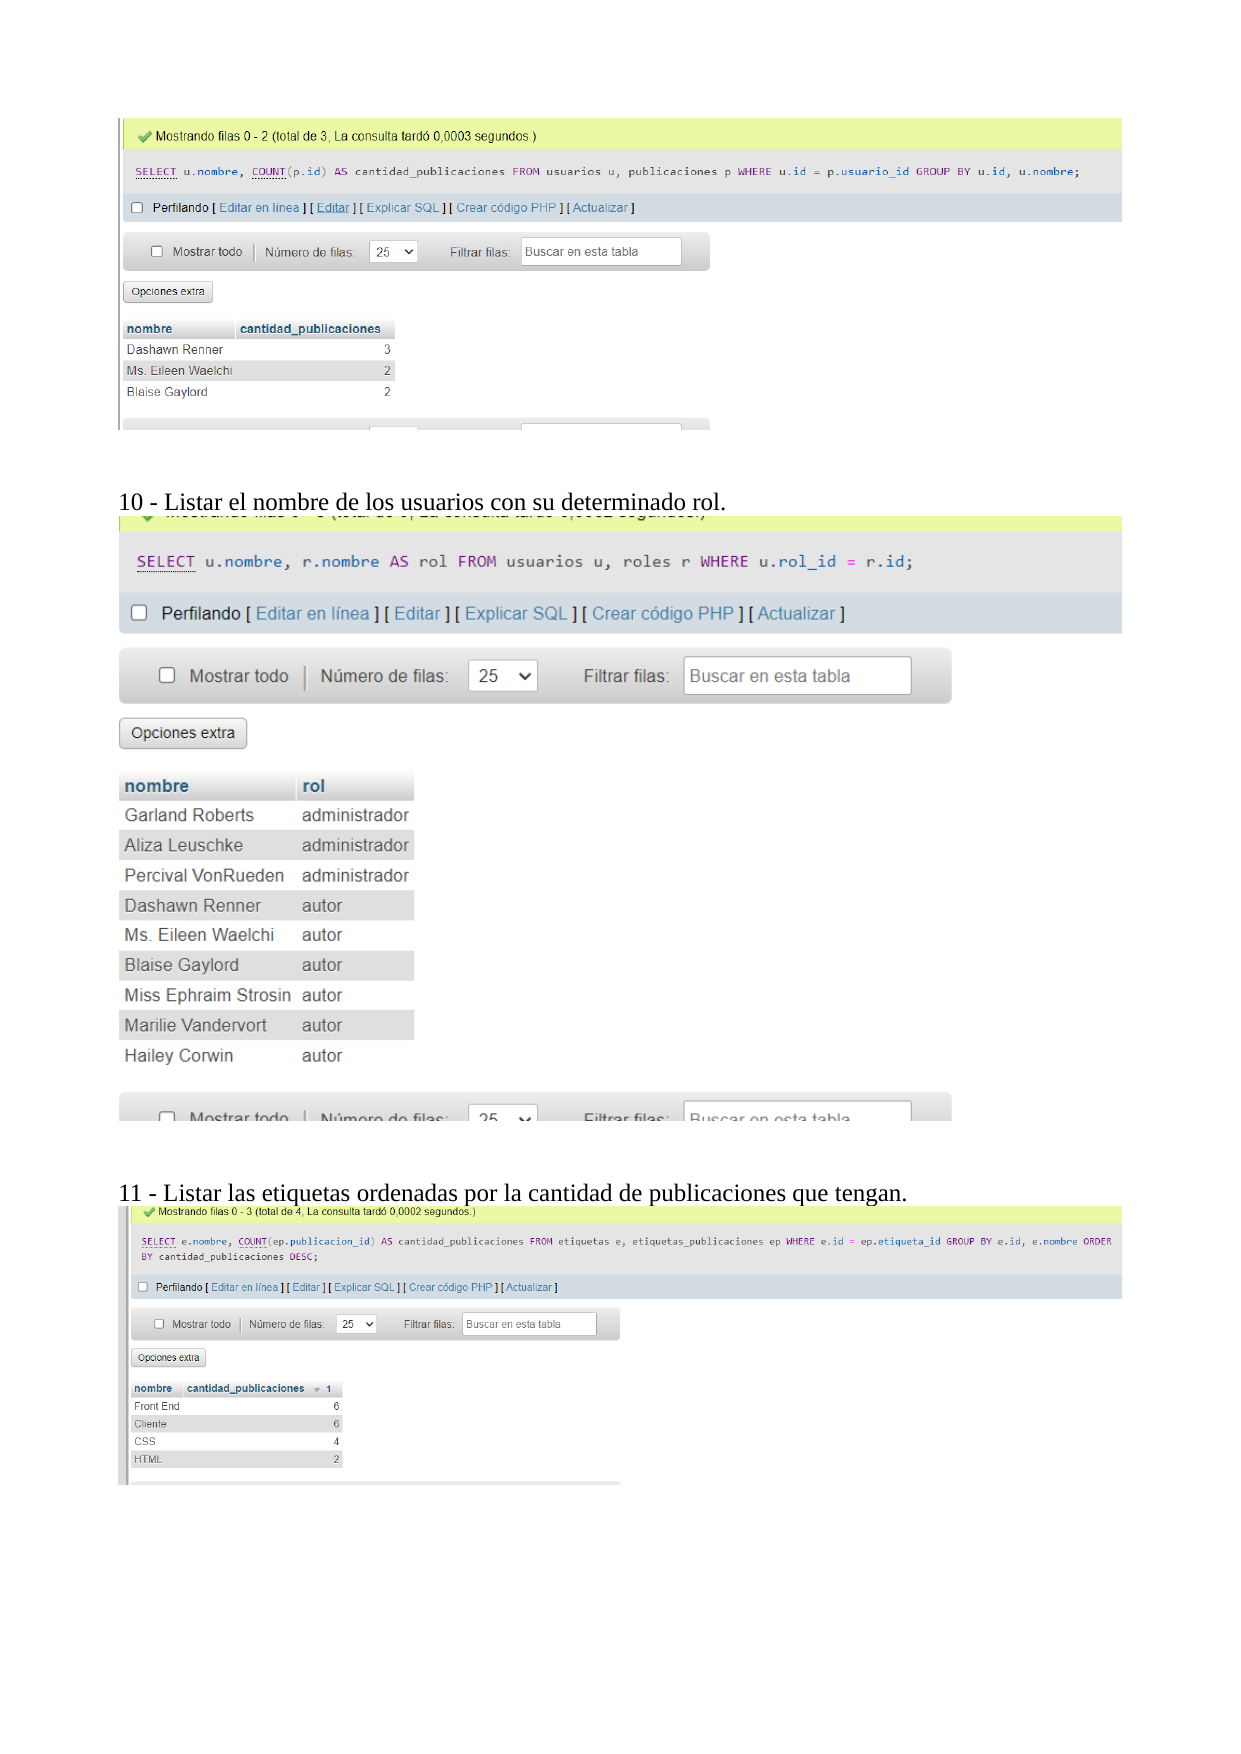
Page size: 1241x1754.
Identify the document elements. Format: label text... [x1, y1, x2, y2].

picture [118, 1206, 1123, 1485]
text 11 - Listar las etiquetas ordenadas por la cantidad de publicaciones que tengan. [118, 1178, 1122, 1206]
picture [118, 118, 1123, 430]
picture [118, 516, 1123, 1121]
text 10 - Listar el nombre de los usuarios con su determinado rol. [118, 487, 1122, 516]
